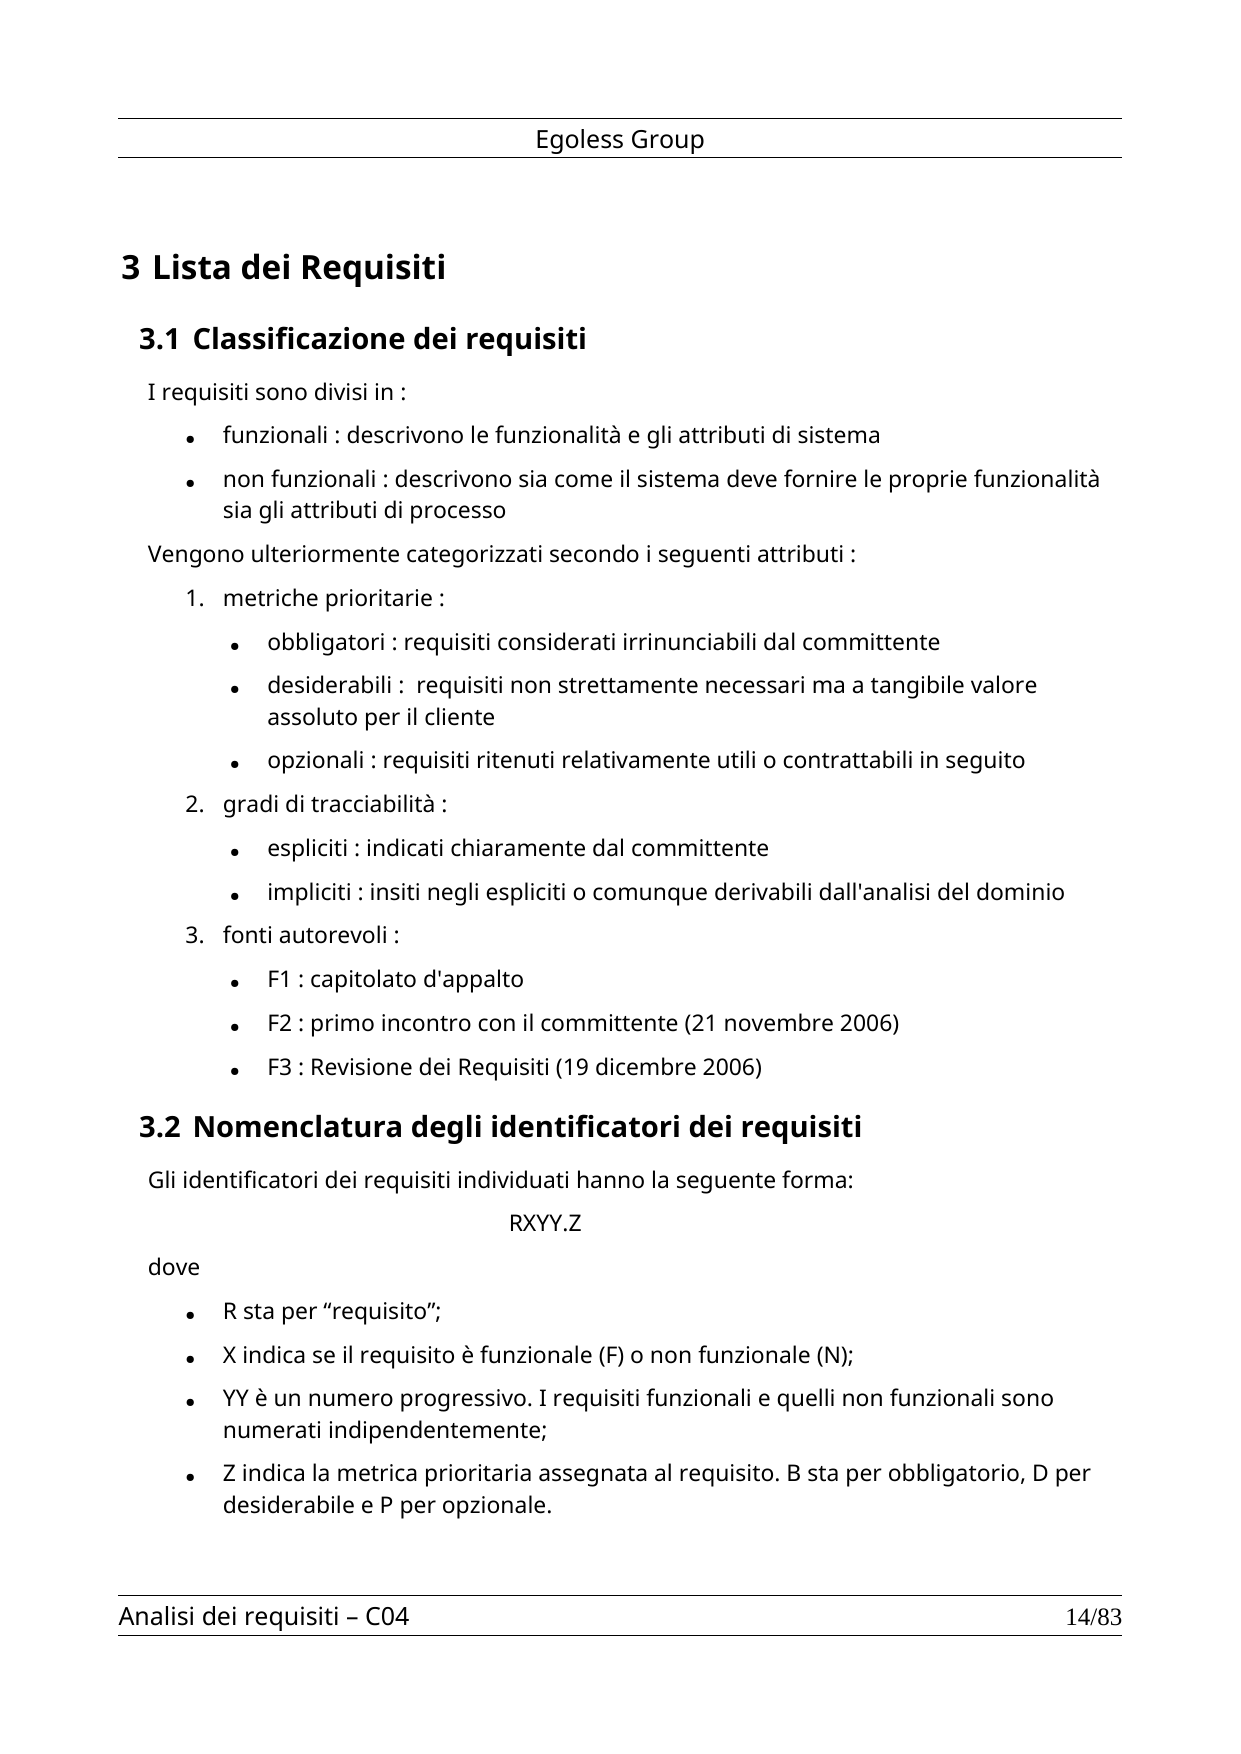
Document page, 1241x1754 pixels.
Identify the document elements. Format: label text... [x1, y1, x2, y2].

list YY è un numero progressivo. I requisiti funzionali e quelli non funzionali sono numerati indipendentemente; [185, 1382, 1122, 1445]
list non funzionali : descrivono sia come il sistema deve fornire le proprie funzionalità sia gli attributi di processo [185, 463, 1122, 526]
list F2 : primo incontro con il committente (21 novembre 2006) [229, 1007, 1122, 1038]
list desiderabili : requisiti non strettamente necessari ma a tangibile valore assoluto per il cliente [229, 669, 1122, 732]
text I requisiti sono divisi in : [148, 376, 1122, 407]
list fonti autorevoli : [185, 919, 1122, 951]
subtitle Nomenclatura degli identificatori dei requisiti [139, 1106, 1122, 1146]
list impliciti : insiti negli espliciti o comunque derivabili dall'analisi del dominio [229, 876, 1122, 907]
text Vengono ulteriormente categorizzati secondo i seguenti attributi : [148, 538, 1122, 569]
text RXYY.Z [148, 1207, 1122, 1239]
text dove [148, 1251, 1122, 1282]
list X indica se il requisito è funzionale (F) o non funzionale (N); [185, 1339, 1122, 1370]
subtitle Classificazione dei requisiti [139, 318, 1122, 358]
list opzionali : requisiti ritenuti relativamente utili o contrattabili in seguito [229, 744, 1122, 776]
list F3 : Revisione dei Requisiti (19 dicembre 2006) [229, 1051, 1122, 1082]
list espliciti : indicati chiaramente dal committente [229, 832, 1122, 863]
list Z indica la metrica prioritaria assegnata al requisito. B sta per obbligatorio, D per desiderabile e P per opzionale. [185, 1457, 1122, 1520]
list gradi di tracciabilità : [185, 788, 1122, 819]
list funzionali : descrivono le funzionalità e gli attributi di sistema [185, 419, 1122, 451]
list obbligatori : requisiti considerati irrinunciabili dal committente [229, 626, 1122, 657]
subtitle Lista dei Requisiti [121, 243, 1122, 289]
text Gli identificatori dei requisiti individuati hanno la seguente forma: [148, 1164, 1122, 1195]
list R sta per “requisito”; [185, 1295, 1122, 1326]
list F1 : capitolato d'appalto [229, 963, 1122, 994]
list metriche prioritarie : [185, 582, 1122, 613]
